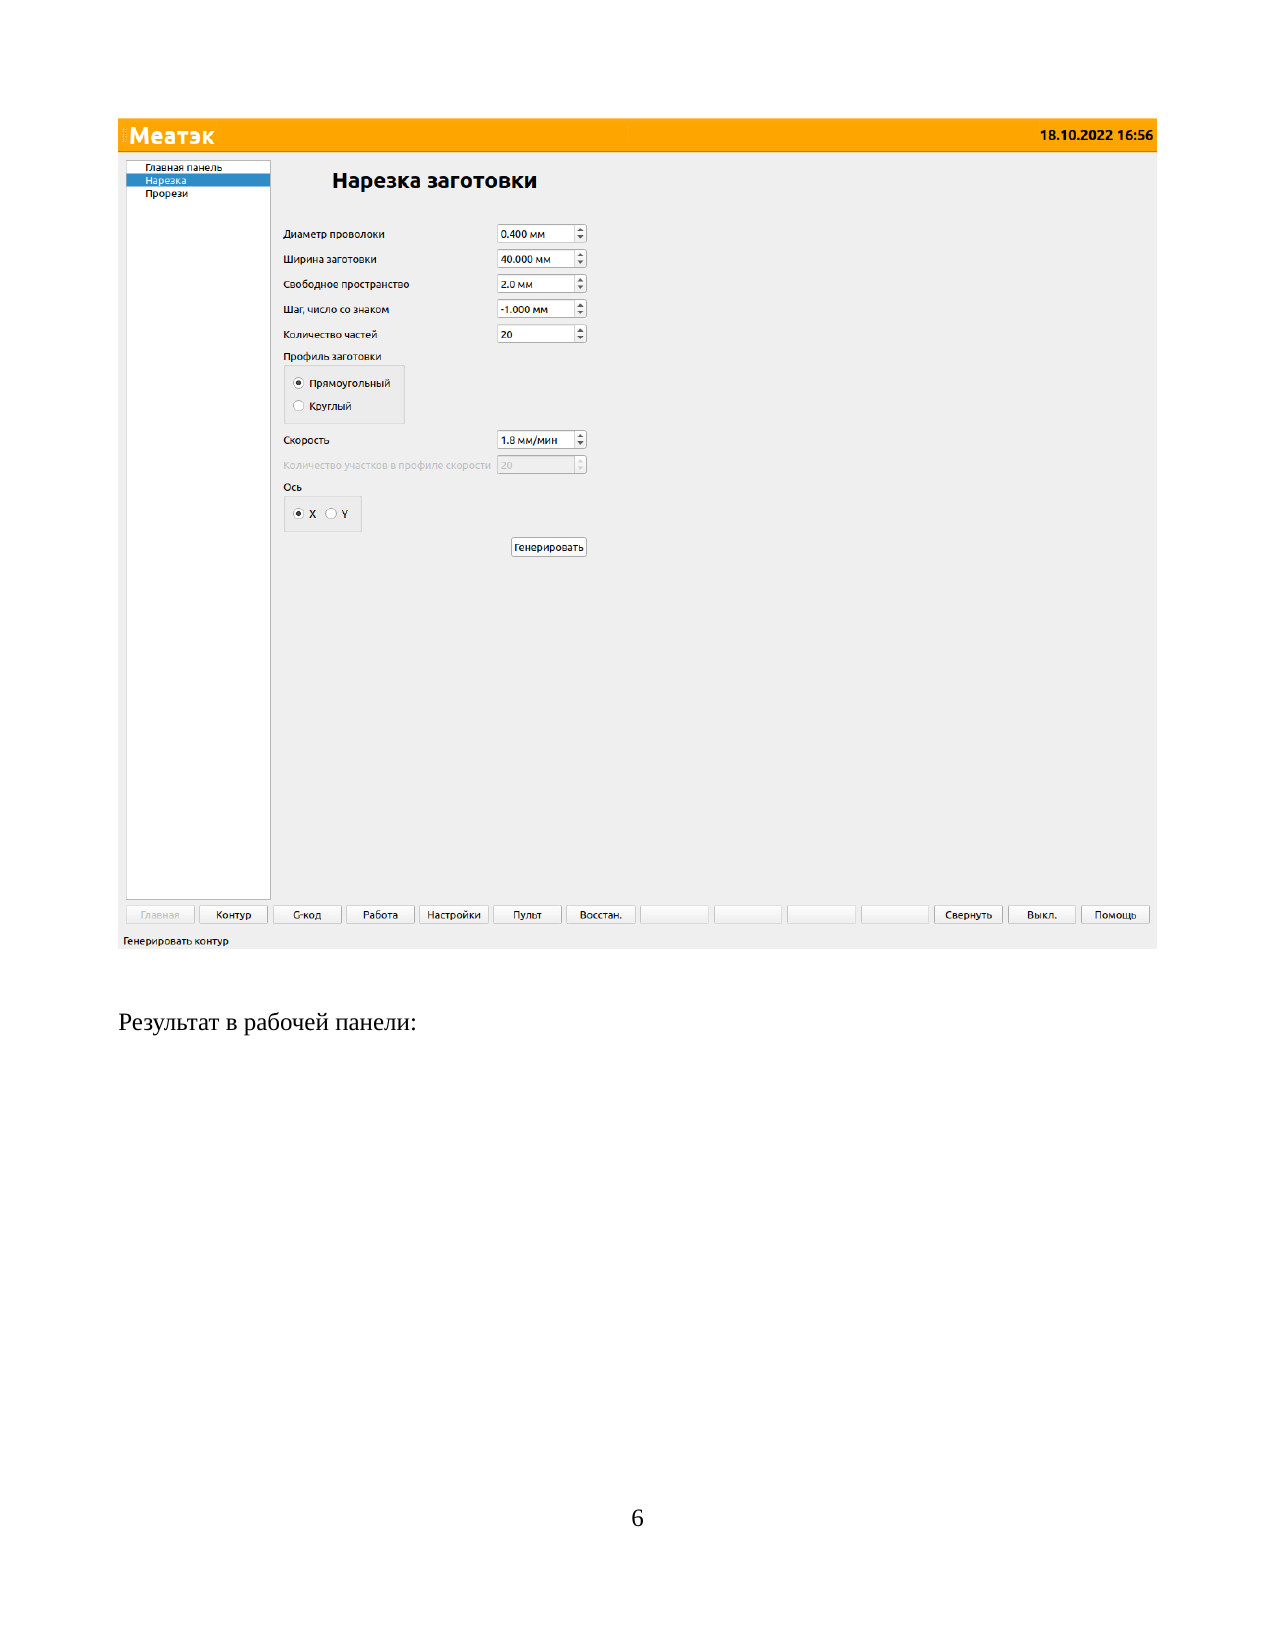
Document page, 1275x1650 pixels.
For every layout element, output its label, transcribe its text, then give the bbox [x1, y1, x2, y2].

picture [118, 118, 1157, 949]
text Результат в рабочей панели: [118, 1007, 1157, 1035]
